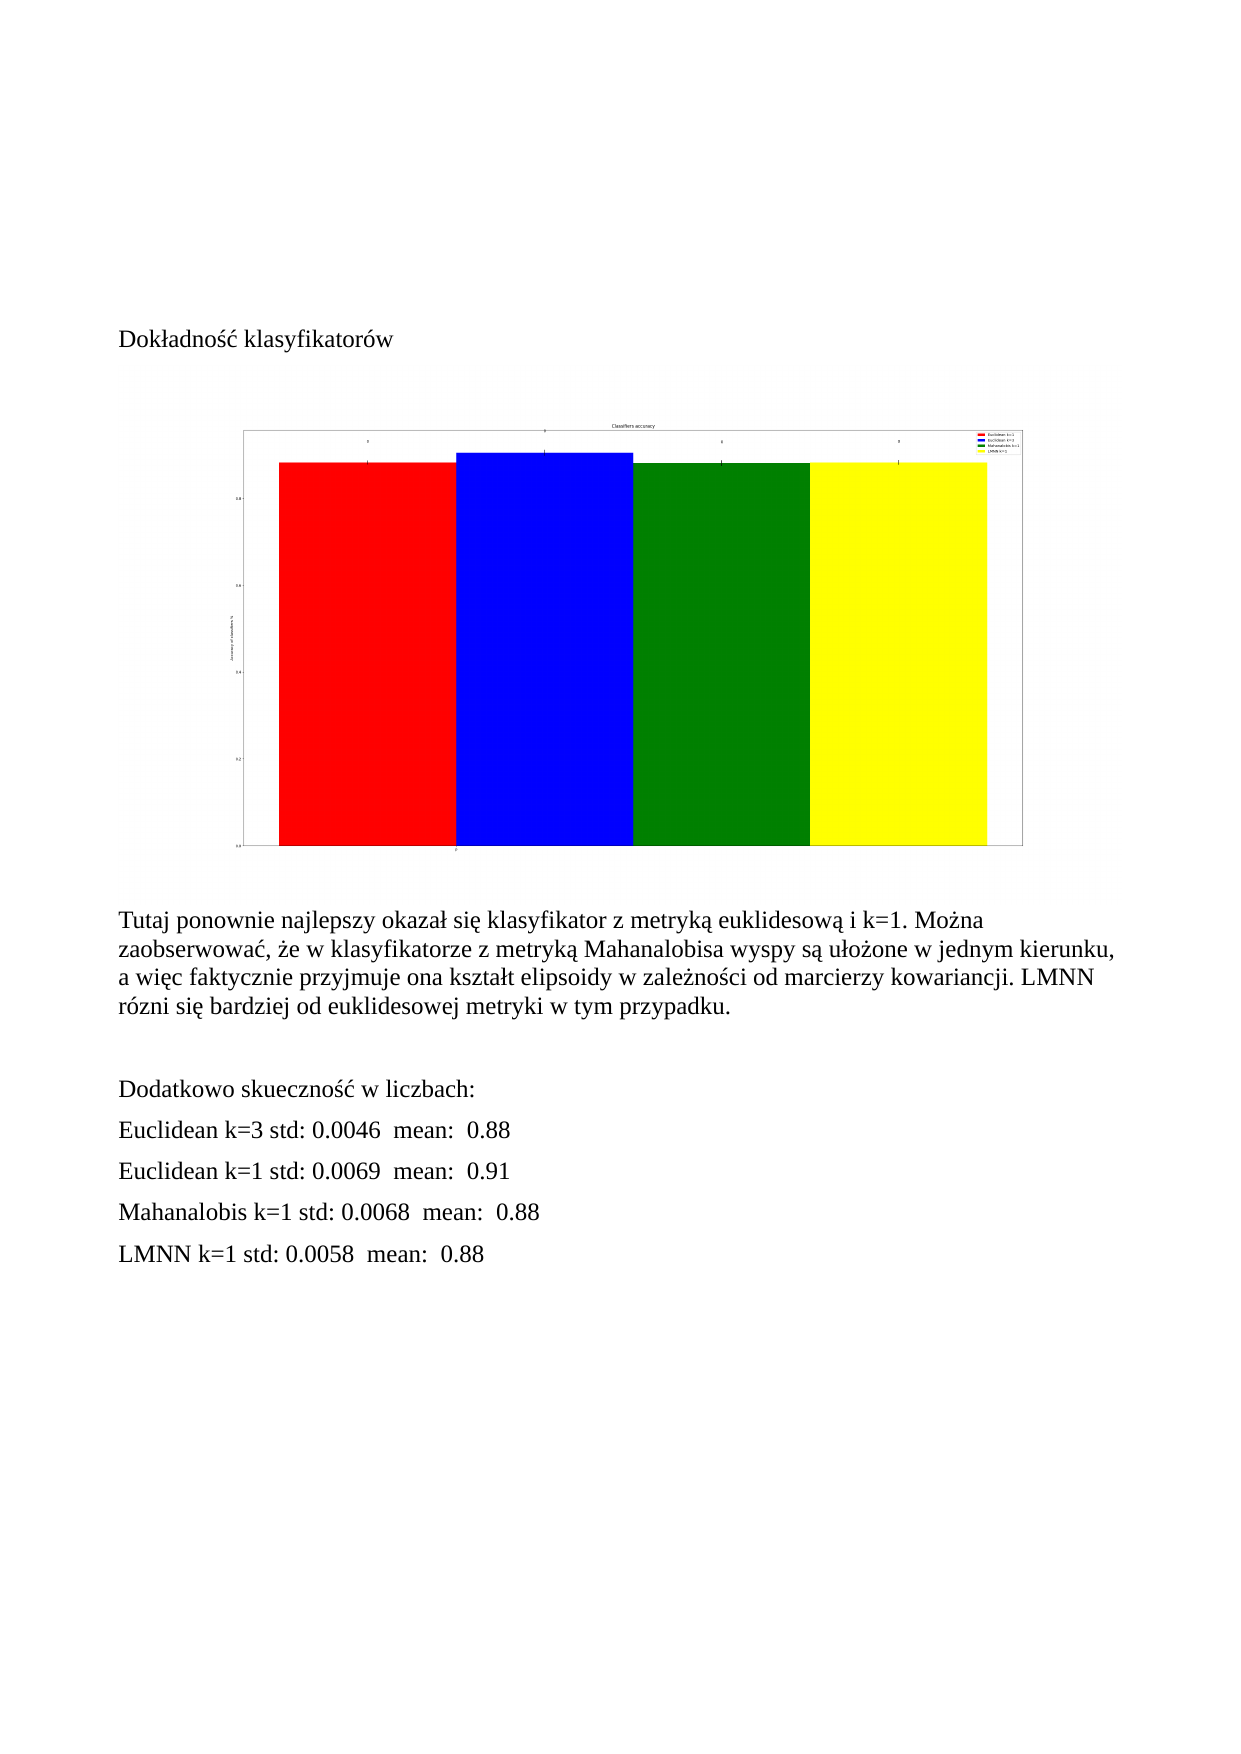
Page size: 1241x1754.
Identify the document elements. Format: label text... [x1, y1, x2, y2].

text Euclidean k=3 std: 0.0046 mean: 0.88 [118, 1115, 1122, 1144]
text Euclidean k=1 std: 0.0069 mean: 0.91 [118, 1156, 1122, 1185]
picture [118, 365, 1123, 905]
text LMNN k=1 std: 0.0058 mean: 0.88 [118, 1239, 1122, 1267]
text Dokładność klasyfikatorów [118, 324, 1122, 353]
text Mahanalobis k=1 std: 0.0068 mean: 0.88 [118, 1197, 1122, 1226]
text Dodatkowo skueczność w liczbach: [118, 1074, 1122, 1102]
text Tutaj ponownie najlepszy okazał się klasyfikator z metryką euklidesową i k=1. Można zaobserwować, że w klasyfikatorze z metryką Mahanalobisa wyspy są ułożone w jednym kierunku, a więc faktycznie przyjmuje ona kształt elipsoidy w zależności od marcierzy kowariancji. LMNN rózni się bardziej od euklidesowej metryki w tym przypadku. [118, 905, 1122, 1020]
